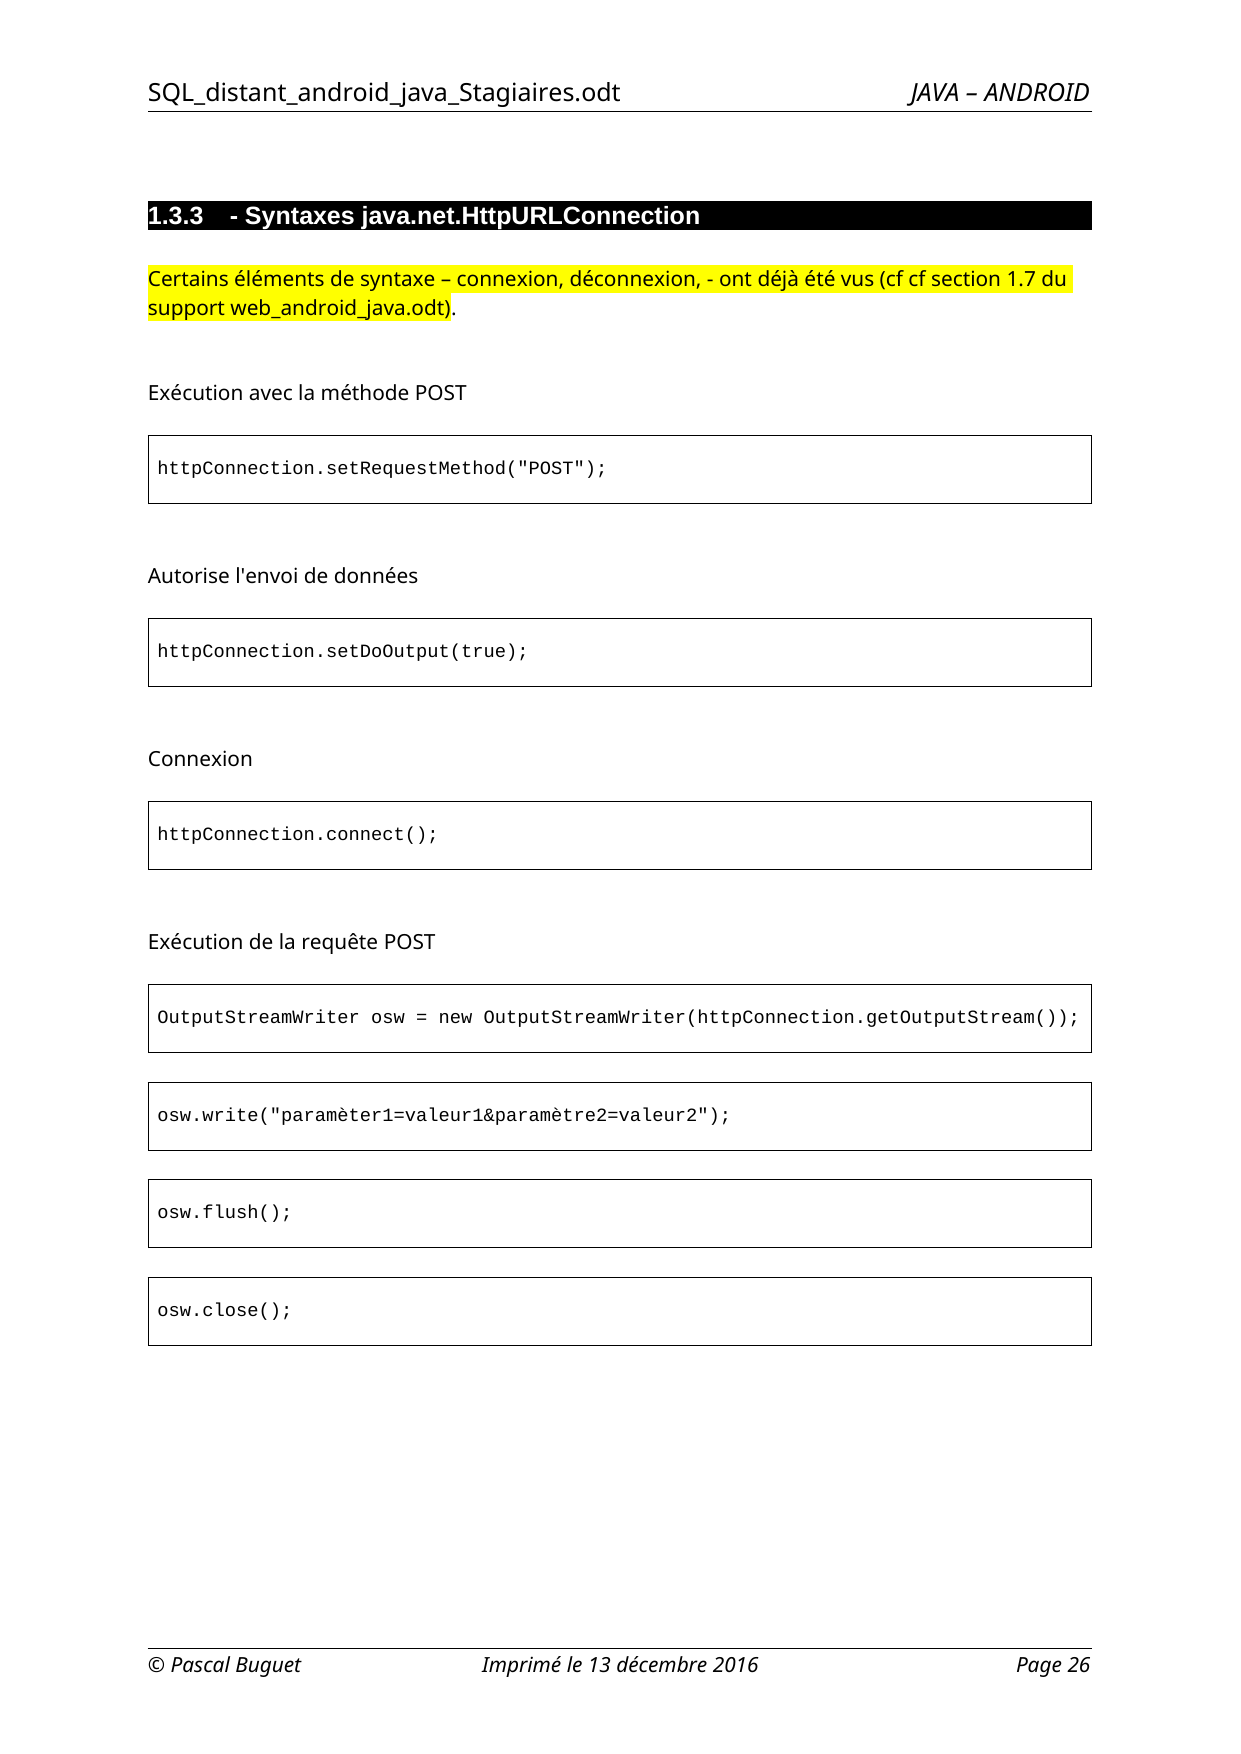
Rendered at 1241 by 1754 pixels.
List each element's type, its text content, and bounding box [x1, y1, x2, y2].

text Autorise l'envoi de données [148, 561, 1092, 590]
text Connexion [148, 744, 1092, 773]
text OutputStreamWriter osw = new OutputStreamWriter(httpConnection.getOutputStream()); [149, 985, 1091, 1052]
text osw.flush(); [149, 1180, 1091, 1247]
text Exécution avec la méthode POST [148, 378, 1092, 407]
subtitle - Syntaxes java.net.HttpURLConnection [148, 201, 1092, 230]
text Exécution de la requête POST [148, 927, 1092, 956]
text httpConnection.setDoOutput(true); [149, 619, 1091, 686]
text httpConnection.connect(); [149, 802, 1091, 869]
text osw.close(); [149, 1278, 1091, 1345]
text httpConnection.setRequestMethod("POST"); [149, 436, 1091, 503]
text Certains éléments de syntaxe – connexion, déconnexion, - ont déjà été vus (cf cf section 1.7 du support web_android_java.odt). [148, 264, 1092, 321]
text osw.write("paramèter1=valeur1&paramètre2=valeur2"); [149, 1083, 1091, 1150]
